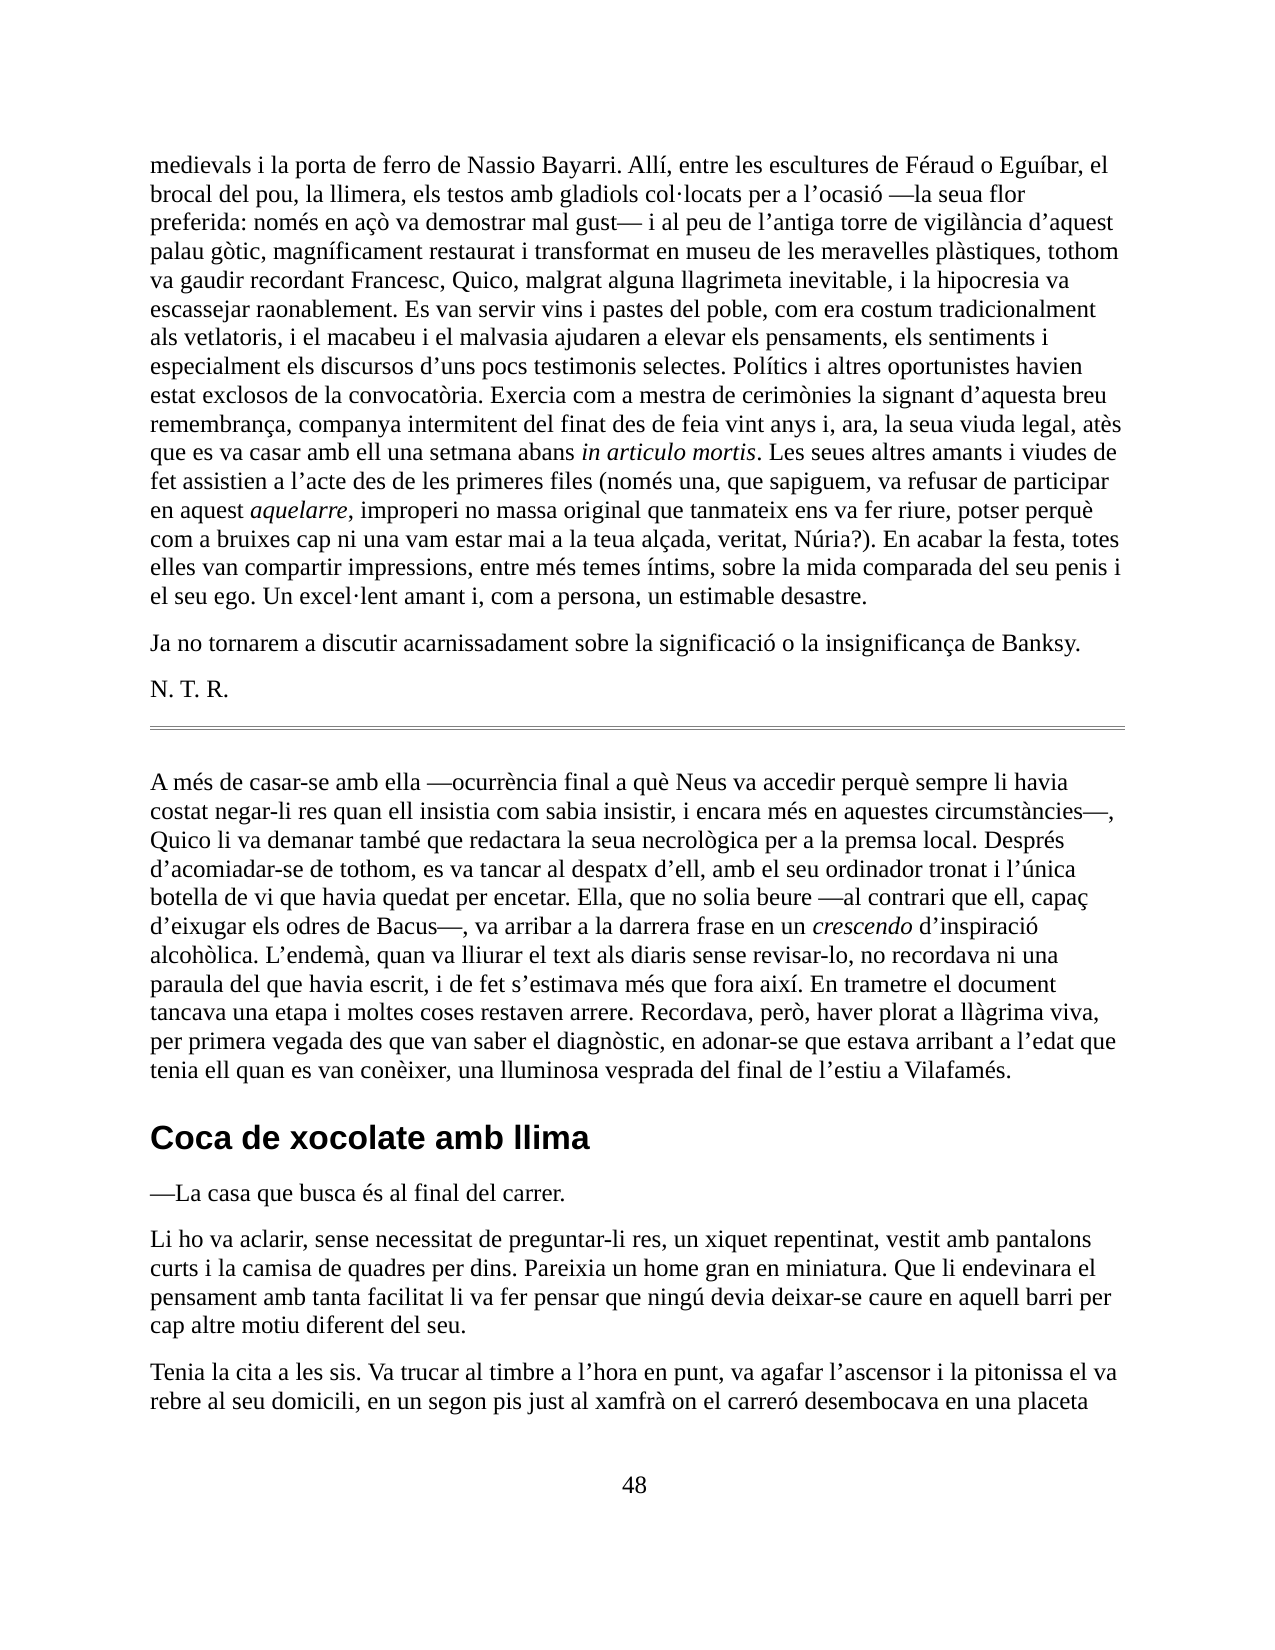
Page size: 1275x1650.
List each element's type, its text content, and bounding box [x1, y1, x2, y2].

text A més de casar-se amb ella —ocurrència final a què Neus va accedir perquè sempre li havia costat negar-li res quan ell insistia com sabia insistir, i encara més en aquestes circumstàncies—, Quico li va demanar també que redactara la seua necrològica per a la premsa local. Després d’acomiadar-se de tothom, es va tancar al despatx d’ell, amb el seu ordinador tronat i l’única botella de vi que havia quedat per encetar. Ella, que no solia beure —al contrari que ell, capaç d’eixugar els odres de Bacus—, va arribar a la darrera frase en un crescendo d’inspiració alcohòlica. L’endemà, quan va lliurar el text als diaris sense revisar-lo, no recordava ni una paraula del que havia escrit, i de fet s’estimava més que fora així. En trametre el document tancava una etapa i moltes coses restaven arrere. Recordava, però, haver plorat a llàgrima viva, per primera vegada des que van saber el diagnòstic, en adonar-se que estava arribant a l’edat que tenia ell quan es van conèixer, una lluminosa vesprada del final de l’estiu a Vilafamés. [150, 767, 1125, 1084]
text Li ho va aclarir, sense necessitat de preguntar-li res, un xiquet repentinat, vestit amb pantalons curts i la camisa de quadres per dins. Pareixia un home gran en miniatura. Que li endevinara el pensament amb tanta facilitat li va fer pensar que ningú devia deixar-se caure en aquell barri per cap altre motiu diferent del seu. [150, 1224, 1125, 1339]
text Ja no tornarem a discutir acarnissadament sobre la significació o la insignificança de Banksy. [150, 628, 1125, 657]
text medievals i la porta de ferro de Nassio Bayarri. Allí, entre les escultures de Féraud o Eguíbar, el brocal del pou, la llimera, els testos amb gladiols col·locats per a l’ocasió —la seua flor preferida: només en açò va demostrar mal gust— i al peu de l’antiga torre de vigilància d’aquest palau gòtic, magníficament restaurat i transformat en museu de les meravelles plàstiques, tothom va gaudir recordant Francesc, Quico, malgrat alguna llagrimeta inevitable, i la hipocresia va escassejar raonablement. Es van servir vins i pastes del poble, com era costum tradicionalment als vetlatoris, i el macabeu i el malvasia ajudaren a elevar els pensaments, els sentiments i especialment els discursos d’uns pocs testimonis selectes. Polítics i altres oportunistes havien estat exclosos de la convocatòria. Exercia com a mestra de cerimònies la signant d’aquesta breu remembrança, companya intermitent del finat des de feia vint anys i, ara, la seua viuda legal, atès que es va casar amb ell una setmana abans in articulo mortis. Les seues altres amants i viudes de fet assistien a l’acte des de les primeres files (només una, que sapiguem, va refusar de participar en aquest aquelarre, improperi no massa original que tanmateix ens va fer riure, potser perquè com a bruixes cap ni una vam estar mai a la teua alçada, veritat, Núria?). En acabar la festa, totes elles van compartir impressions, entre més temes íntims, sobre la mida comparada del seu penis i el seu ego. Un excel·lent amant i, com a persona, un estimable desastre. [150, 150, 1125, 610]
text N. T. R. [150, 674, 1125, 703]
text —La casa que busca és al final del carrer. [150, 1178, 1125, 1206]
subtitle Coca de xocolate amb llima [150, 1118, 1125, 1156]
text Tenia la cita a les sis. Va trucar al timbre a l’hora en punt, va agafar l’ascensor i la pitonissa el va rebre al seu domicili, en un segon pis just al xamfrà on el carreró desembocava en una placeta [150, 1357, 1125, 1415]
